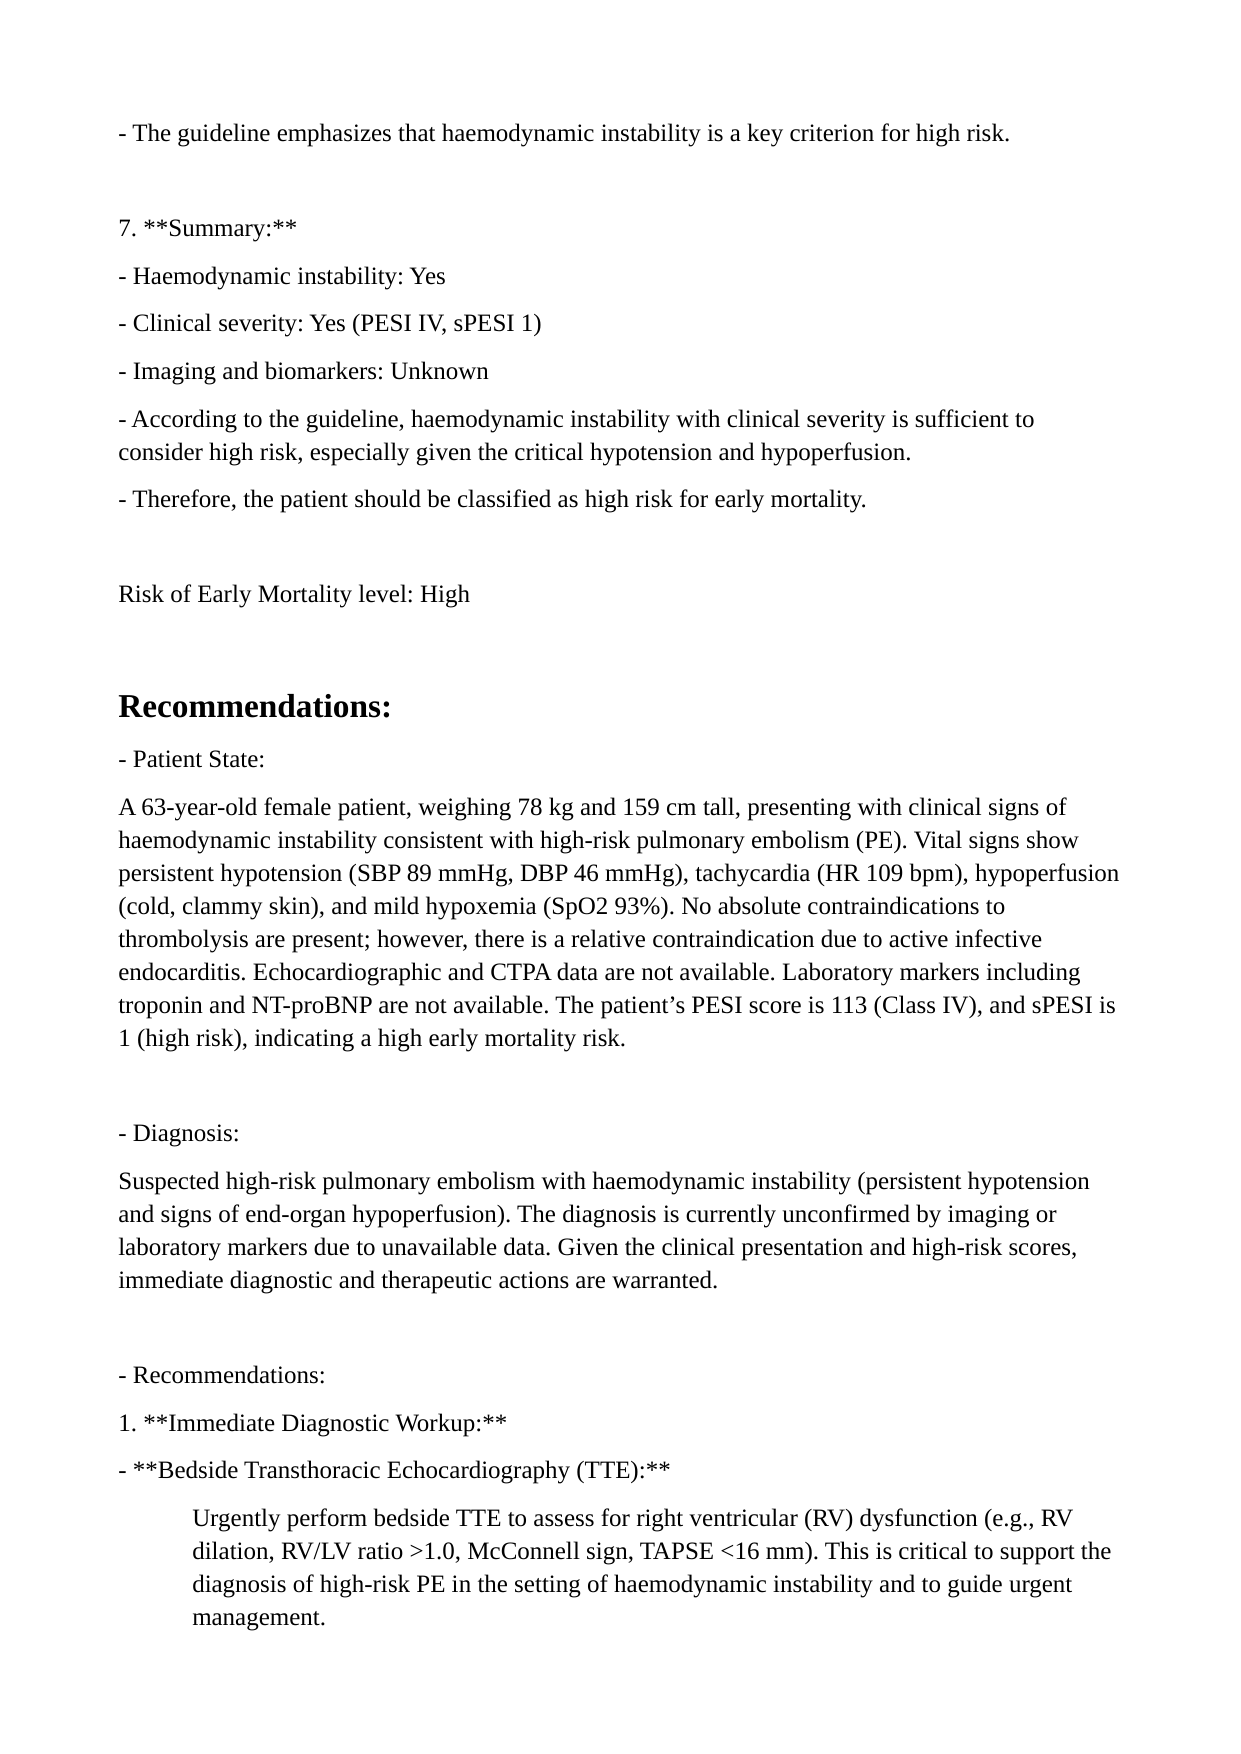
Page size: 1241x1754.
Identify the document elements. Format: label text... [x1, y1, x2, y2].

text - Patient State: [118, 744, 1122, 773]
text Suspected high-risk pulmonary embolism with haemodynamic instability (persistent hypotension and signs of end-organ hypoperfusion). The diagnosis is currently unconfirmed by imaging or laboratory markers due to unavailable data. Given the clinical presentation and high-risk scores, immediate diagnostic and therapeutic actions are warranted. [118, 1166, 1122, 1294]
text 1. **Immediate Diagnostic Workup:** [118, 1408, 1122, 1437]
text 7. **Summary:** [118, 213, 1122, 242]
text - Haemodynamic instability: Yes [118, 261, 1122, 290]
text Recommendations: [118, 686, 1122, 724]
text A 63-year-old female patient, weighing 78 kg and 159 cm tall, presenting with clinical signs of haemodynamic instability consistent with high-risk pulmonary embolism (PE). Vital signs show persistent hypotension (SBP 89 mmHg, DBP 46 mmHg), tachycardia (HR 109 bpm), hypoperfusion (cold, clammy skin), and mild hypoxemia (SpO2 93%). No absolute contraindications to thrombolysis are present; however, there is a relative contraindication due to active infective endocarditis. Echocardiographic and CTPA data are not available. Laboratory markers including troponin and NT-proBNP are not available. The patient’s PESI score is 113 (Class IV), and sPESI is 1 (high risk), indicating a high early mortality risk. [118, 792, 1122, 1052]
text - **Bedside Transthoracic Echocardiography (TTE):** [118, 1456, 1122, 1484]
text - Clinical severity: Yes (PESI IV, sPESI 1) [118, 308, 1122, 337]
text - Diagnosis: [118, 1118, 1122, 1147]
text Urgently perform bedside TTE to assess for right ventricular (RV) dysfunction (e.g., RV dilation, RV/LV ratio >1.0, McConnell sign, TAPSE <16 mm). This is critical to support the diagnosis of high-risk PE in the setting of haemodynamic instability and to guide urgent management. [118, 1503, 1122, 1631]
text - Therefore, the patient should be classified as high risk for early mortality. [118, 484, 1122, 513]
text - The guideline emphasizes that haemodynamic instability is a key criterion for high risk. [118, 118, 1122, 147]
text - According to the guideline, haemodynamic instability with clinical severity is sufficient to consider high risk, especially given the critical hypotension and hypoperfusion. [118, 404, 1122, 466]
text - Imaging and biomarkers: Unknown [118, 356, 1122, 385]
text Risk of Early Mortality level: High [118, 579, 1122, 608]
text - Recommendations: [118, 1360, 1122, 1389]
